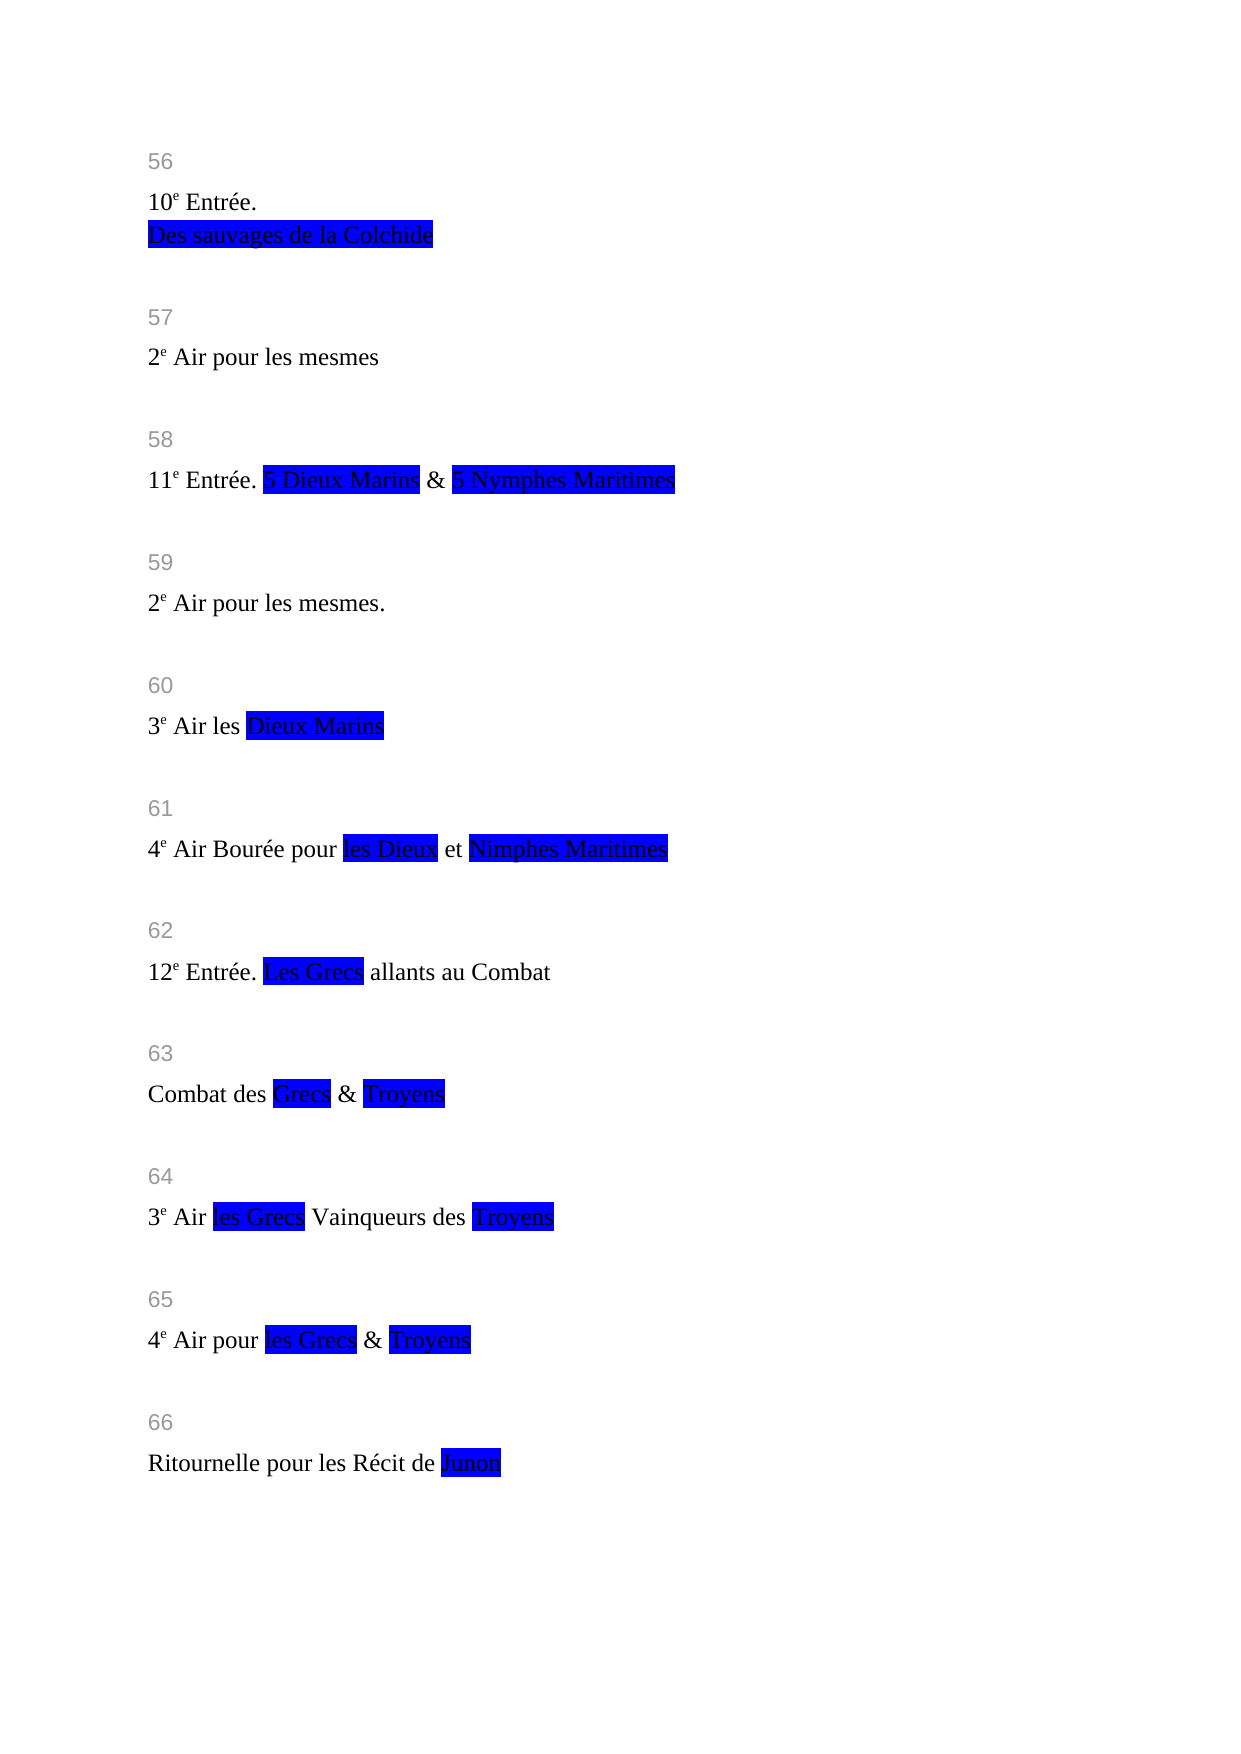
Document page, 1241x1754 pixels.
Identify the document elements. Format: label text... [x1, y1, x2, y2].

text 3e Air les Grecs Vainqueurs des Troyens [148, 1202, 213, 1231]
text 3e Air les Dieux Marins [148, 711, 246, 740]
text Combat des Grecs & Troyens [445, 1079, 1093, 1108]
text 60 [173, 672, 1093, 698]
text 4e Air pour les Grecs & Troyens [471, 1325, 1093, 1354]
text 3e Air les Dieux Marins [384, 711, 1093, 740]
text 4e Air Bourée pour les Dieux et Nimphes Maritimes [668, 834, 1093, 862]
text 4e Air Bourée pour les Dieux et Nimphes Maritimes [148, 834, 343, 862]
text 3e Air les Grecs Vainqueurs des Troyens [305, 1202, 472, 1231]
text 59 [173, 549, 1093, 575]
text 63 [173, 1040, 1093, 1067]
text 10e Entrée. Des sauvages de la Colchide [148, 187, 1093, 248]
text 12e Entrée. Les Grecs allants au Combat [148, 957, 263, 985]
text 4e Air pour les Grecs & Troyens [357, 1325, 389, 1354]
text Ritournelle pour les Récit de Junon [148, 1448, 441, 1477]
text 57 [148, 303, 1093, 330]
text 66 [173, 1409, 1093, 1435]
text 65 [173, 1286, 1093, 1312]
text 61 [173, 795, 1093, 821]
text 62 [148, 917, 1093, 944]
text 64 [173, 1163, 1093, 1189]
text 4e Air pour les Grecs & Troyens [148, 1325, 265, 1354]
text 12e Entrée. Les Grecs allants au Combat [364, 957, 1093, 985]
text 11e Entrée. 5 Dieux Marins & 5 Nymphes Maritimes [675, 465, 1093, 494]
text Combat des Grecs & Troyens [331, 1079, 363, 1108]
text 11e Entrée. 5 Dieux Marins & 5 Nymphes Maritimes [148, 465, 263, 494]
text Ritournelle pour les Récit de Junon [501, 1448, 1093, 1477]
text 3e Air les Grecs Vainqueurs des Troyens [554, 1202, 1093, 1231]
text 56 [173, 148, 1093, 174]
text Combat des Grecs & Troyens [148, 1079, 273, 1108]
text 58 [173, 426, 1093, 453]
text 2e Air pour les mesmes. [148, 588, 1093, 617]
text 2e Air pour les mesmes [148, 342, 1093, 371]
